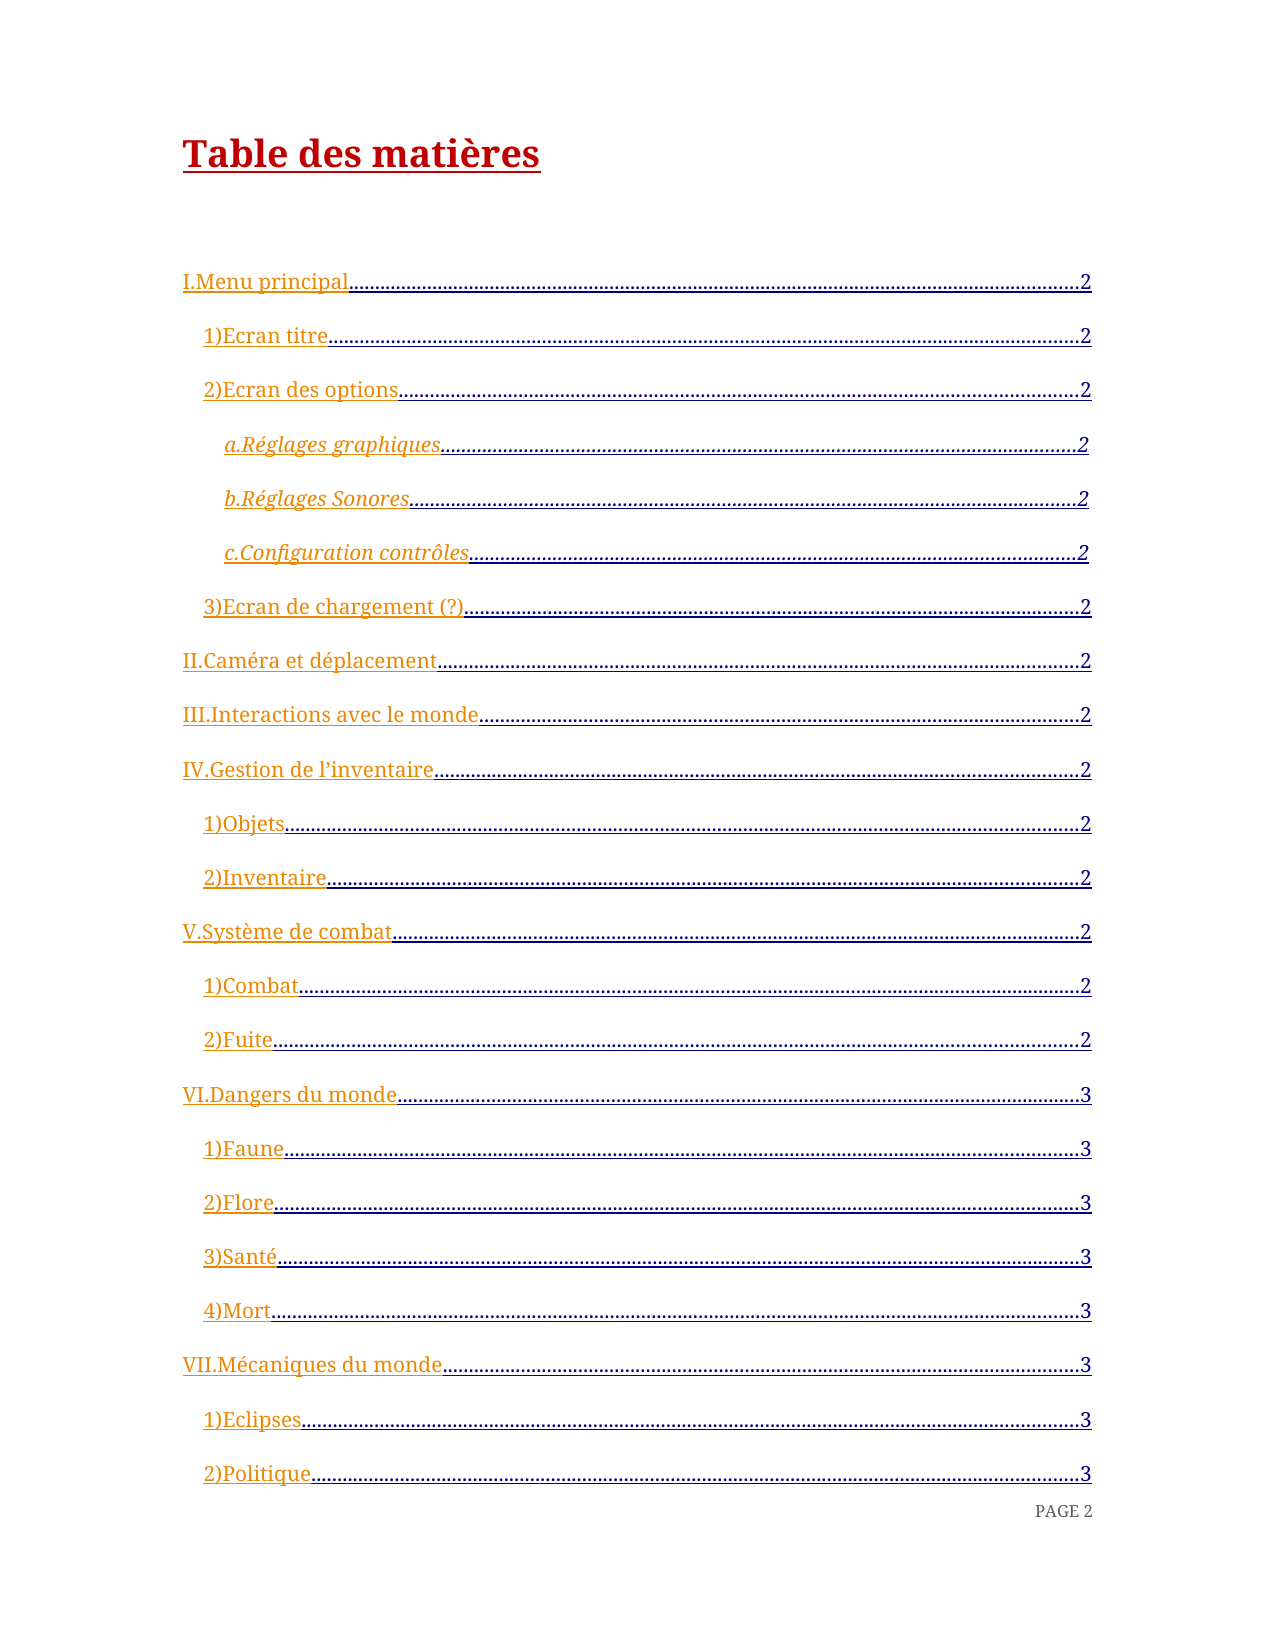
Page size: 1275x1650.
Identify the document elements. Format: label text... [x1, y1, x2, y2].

text b. Réglages Sonores 2 [224, 482, 1093, 513]
text 3) Ecran de chargement (?) 2 [203, 590, 1093, 621]
text c. Configuration contrôles 2 [224, 536, 1093, 567]
text IV. Gestion de l’inventaire 2 [182, 753, 1093, 784]
text VII. Mécaniques du monde 3 [182, 1348, 1093, 1380]
text III. Interactions avec le monde 2 [182, 698, 1093, 730]
text 2) Fuite 2 [203, 1023, 1093, 1055]
text 3) Santé 3 [203, 1240, 1093, 1271]
text 1) Objets 2 [203, 807, 1093, 838]
text a. Réglages graphiques 2 [224, 428, 1093, 459]
text 2) Flore 3 [203, 1186, 1093, 1217]
text 2) Inventaire 2 [203, 861, 1093, 892]
text 2) Ecran des options 2 [203, 373, 1093, 405]
text 1) Eclipses 3 [203, 1403, 1093, 1434]
text I. Menu principal 2 [182, 265, 1093, 296]
text 2) Politique 3 [203, 1457, 1093, 1488]
text VI. Dangers du monde 3 [182, 1078, 1093, 1109]
text 1) Combat 2 [203, 969, 1093, 1001]
text 1) Ecran titre 2 [203, 319, 1093, 351]
text 1) Faune 3 [203, 1132, 1093, 1163]
text 4) Mort 3 [203, 1294, 1093, 1326]
text Table des matières [182, 127, 1093, 178]
text V. Système de combat 2 [182, 915, 1093, 946]
text II. Caméra et déplacement 2 [182, 644, 1093, 676]
